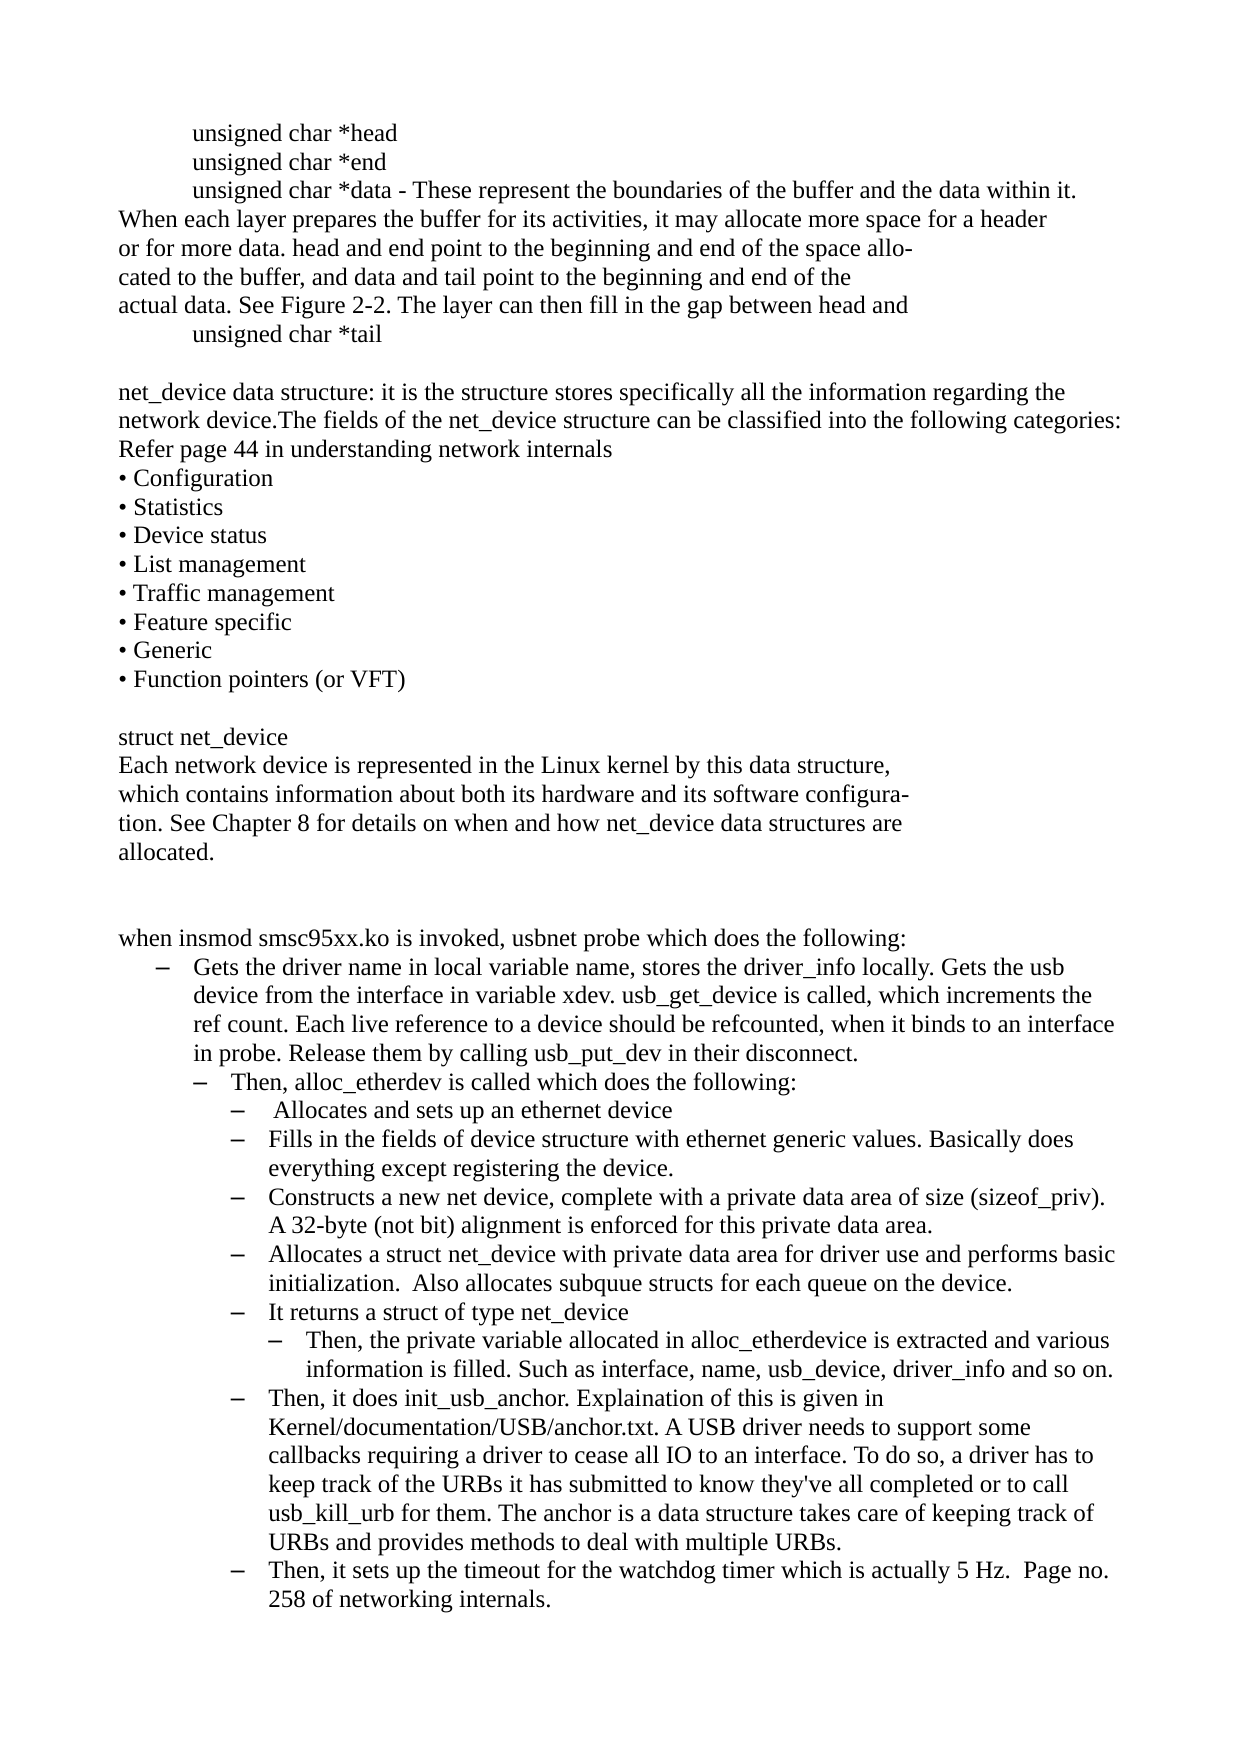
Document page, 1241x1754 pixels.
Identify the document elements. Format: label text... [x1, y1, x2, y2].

list Allocates a struct net_device with private data area for driver use and performs basic initialization. Also allocates subquue structs for each queue on the device. [231, 1239, 1122, 1297]
text unsigned char *head [118, 118, 1122, 147]
text • Device status [118, 521, 1122, 549]
text • Feature specific [118, 607, 1122, 636]
list Then, the private variable allocated in alloc_etherdevice is extracted and various information is filled. Such as interface, name, usb_device, driver_info and so on. [268, 1326, 1122, 1383]
text • Traffic management [118, 578, 1122, 607]
text when insmod smsc95xx.ko is invoked, usbnet probe which does the following: [118, 923, 1122, 952]
text or for more data. head and end point to the beginning and end of the space allo- [118, 233, 1122, 262]
text • Function pointers (or VFT) [118, 664, 1122, 693]
text unsigned char *tail [118, 319, 1122, 348]
text • Configuration [118, 463, 1122, 492]
text struct net_device [118, 722, 1122, 751]
list It returns a struct of type net_device [231, 1297, 1122, 1326]
text which contains information about both its hardware and its software configura- [118, 779, 1122, 808]
text tion. See Chapter 8 for details on when and how net_device data structures are [118, 808, 1122, 837]
list Constructs a new net device, complete with a private data area of size (sizeof_priv). A 32-byte (not bit) alignment is enforced for this private data area. [231, 1182, 1122, 1239]
list Then, it does init_usb_anchor. Explaination of this is given in Kernel/documentation/USB/anchor.txt. A USB driver needs to support some callbacks requiring a driver to cease all IO to an interface. To do so, a driver has to keep track of the URBs it has submitted to know they've all completed or to call usb_kill_urb for them. The anchor is a data structure takes care of keeping track of URBs and provides methods to deal with multiple URBs. [231, 1383, 1122, 1556]
text net_device data structure: it is the structure stores specifically all the information regarding the network device.The fields of the net_device structure can be classified into the following categories: [118, 377, 1122, 434]
text allocated. [118, 837, 1122, 866]
list Gets the driver name in local variable name, stores the driver_info locally. Gets the usb device from the interface in variable xdev. usb_get_device is called, which increments the ref count. Each live reference to a device should be refcounted, when it binds to an interface in probe. Release them by calling usb_put_dev in their disconnect. [156, 952, 1122, 1067]
text • Generic [118, 636, 1122, 664]
list Then, alloc_etherdev is called which does the following: [193, 1067, 1122, 1096]
text Refer page 44 in understanding network internals [118, 434, 1122, 463]
text Each network device is represented in the Linux kernel by this data structure, [118, 751, 1122, 779]
text • List management [118, 549, 1122, 578]
list Then, it sets up the timeout for the watchdog timer which is actually 5 Hz. Page no. 258 of networking internals. [231, 1556, 1122, 1613]
text unsigned char *data - These represent the boundaries of the buffer and the data within it. When each layer prepares the buffer for its activities, it may allocate more space for a header [118, 176, 1122, 233]
list Fills in the fields of device structure with ethernet generic values. Basically does everything except registering the device. [231, 1124, 1122, 1182]
text cated to the buffer, and data and tail point to the beginning and end of the [118, 262, 1122, 291]
list Allocates and sets up an ethernet device [231, 1096, 1122, 1124]
text unsigned char *end [118, 147, 1122, 176]
text • Statistics [118, 492, 1122, 521]
text actual data. See Figure 2-2. The layer can then fill in the gap between head and [118, 291, 1122, 319]
